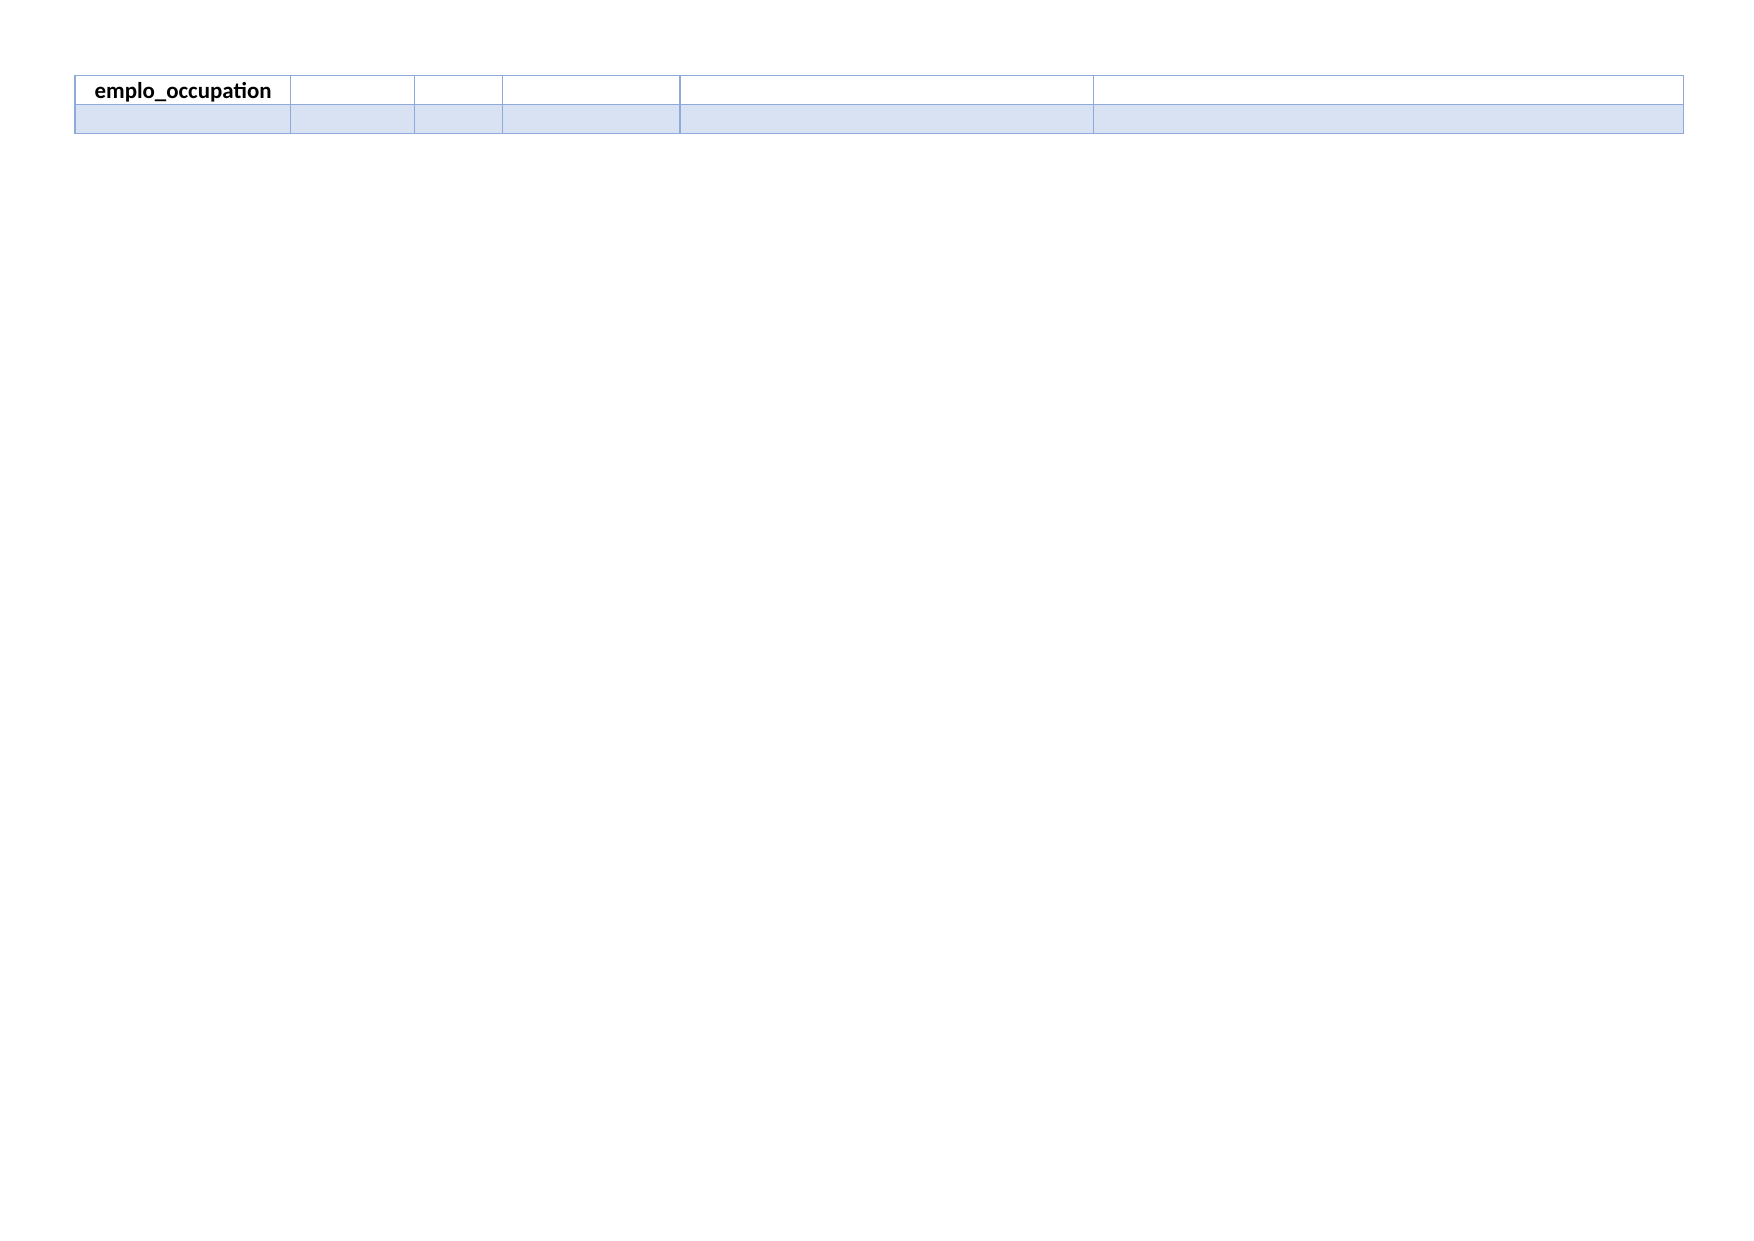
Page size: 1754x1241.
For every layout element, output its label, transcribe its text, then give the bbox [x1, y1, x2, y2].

table_cell [503, 105, 679, 133]
table_cell emplo_occupation [76, 76, 290, 104]
table_cell [291, 105, 414, 133]
table_cell [415, 76, 502, 104]
table_cell [415, 105, 502, 133]
table_cell [681, 105, 1093, 133]
table_cell [1094, 105, 1683, 133]
table_cell [1094, 76, 1683, 104]
table_cell [681, 76, 1093, 104]
table_cell [76, 105, 290, 133]
table_cell [503, 76, 679, 104]
table_cell [291, 76, 414, 104]
